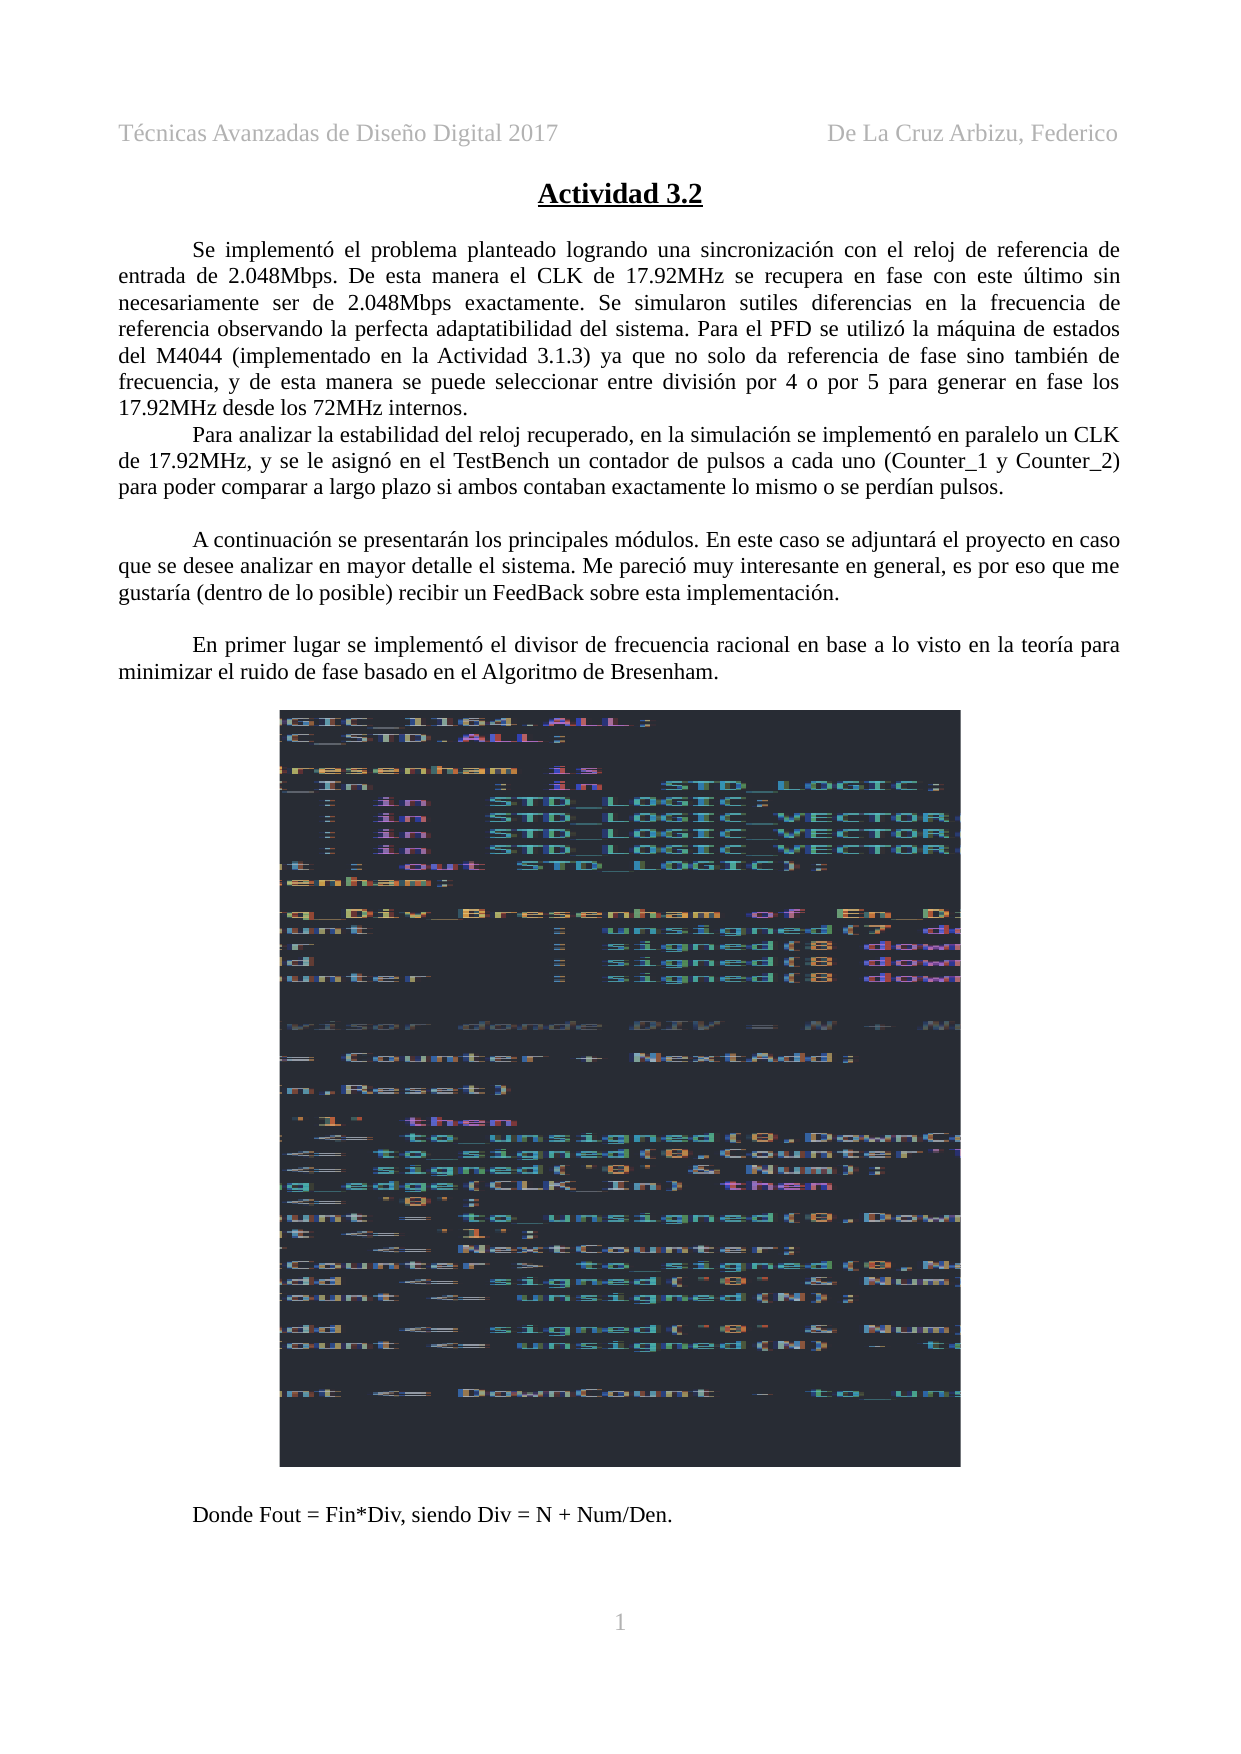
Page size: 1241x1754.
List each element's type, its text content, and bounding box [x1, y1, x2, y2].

text Donde Fout = Fin*Div, siendo Div = N + Num/Den. [118, 1501, 1122, 1528]
text Para analizar la estabilidad del reloj recuperado, en la simulación se implementó en paralelo un CLK de 17.92MHz, y se le asignó en el TestBench un contador de pulsos a cada uno (Counter_1 y Counter_2) para poder comparar a largo plazo si ambos contaban exactamente lo mismo o se perdían pulsos. [118, 421, 1122, 500]
text Actividad 3.2 [118, 176, 1122, 210]
text A continuación se presentarán los principales módulos. En este caso se adjuntará el proyecto en caso que se desee analizar en mayor detalle el sistema. Me pareció muy interesante en general, es por eso que me gustaría (dentro de lo posible) recibir un FeedBack sobre esta implementación. [118, 526, 1122, 605]
picture [279, 710, 586, 1467]
text En primer lugar se implementó el divisor de frecuencia racional en base a lo visto en la teoría para minimizar el ruido de fase basado en el Algoritmo de Bresenham. [118, 632, 1122, 684]
text Se implementó el problema planteado logrando una sincronización con el reloj de referencia de entrada de 2.048Mbps. De esta manera el CLK de 17.92MHz se recupera en fase con este último sin necesariamente ser de 2.048Mbps exactamente. Se simularon sutiles diferencias en la frecuencia de referencia observando la perfecta adaptatibilidad del sistema. Para el PFD se utilizó la máquina de estados del M4044 (implementado en la Actividad 3.1.3) ya que no solo da referencia de fase sino también de frecuencia, y de esta manera se puede seleccionar entre división por 4 o por 5 para generar en fase los 17.92MHz desde los 72MHz internos. [118, 236, 1122, 421]
